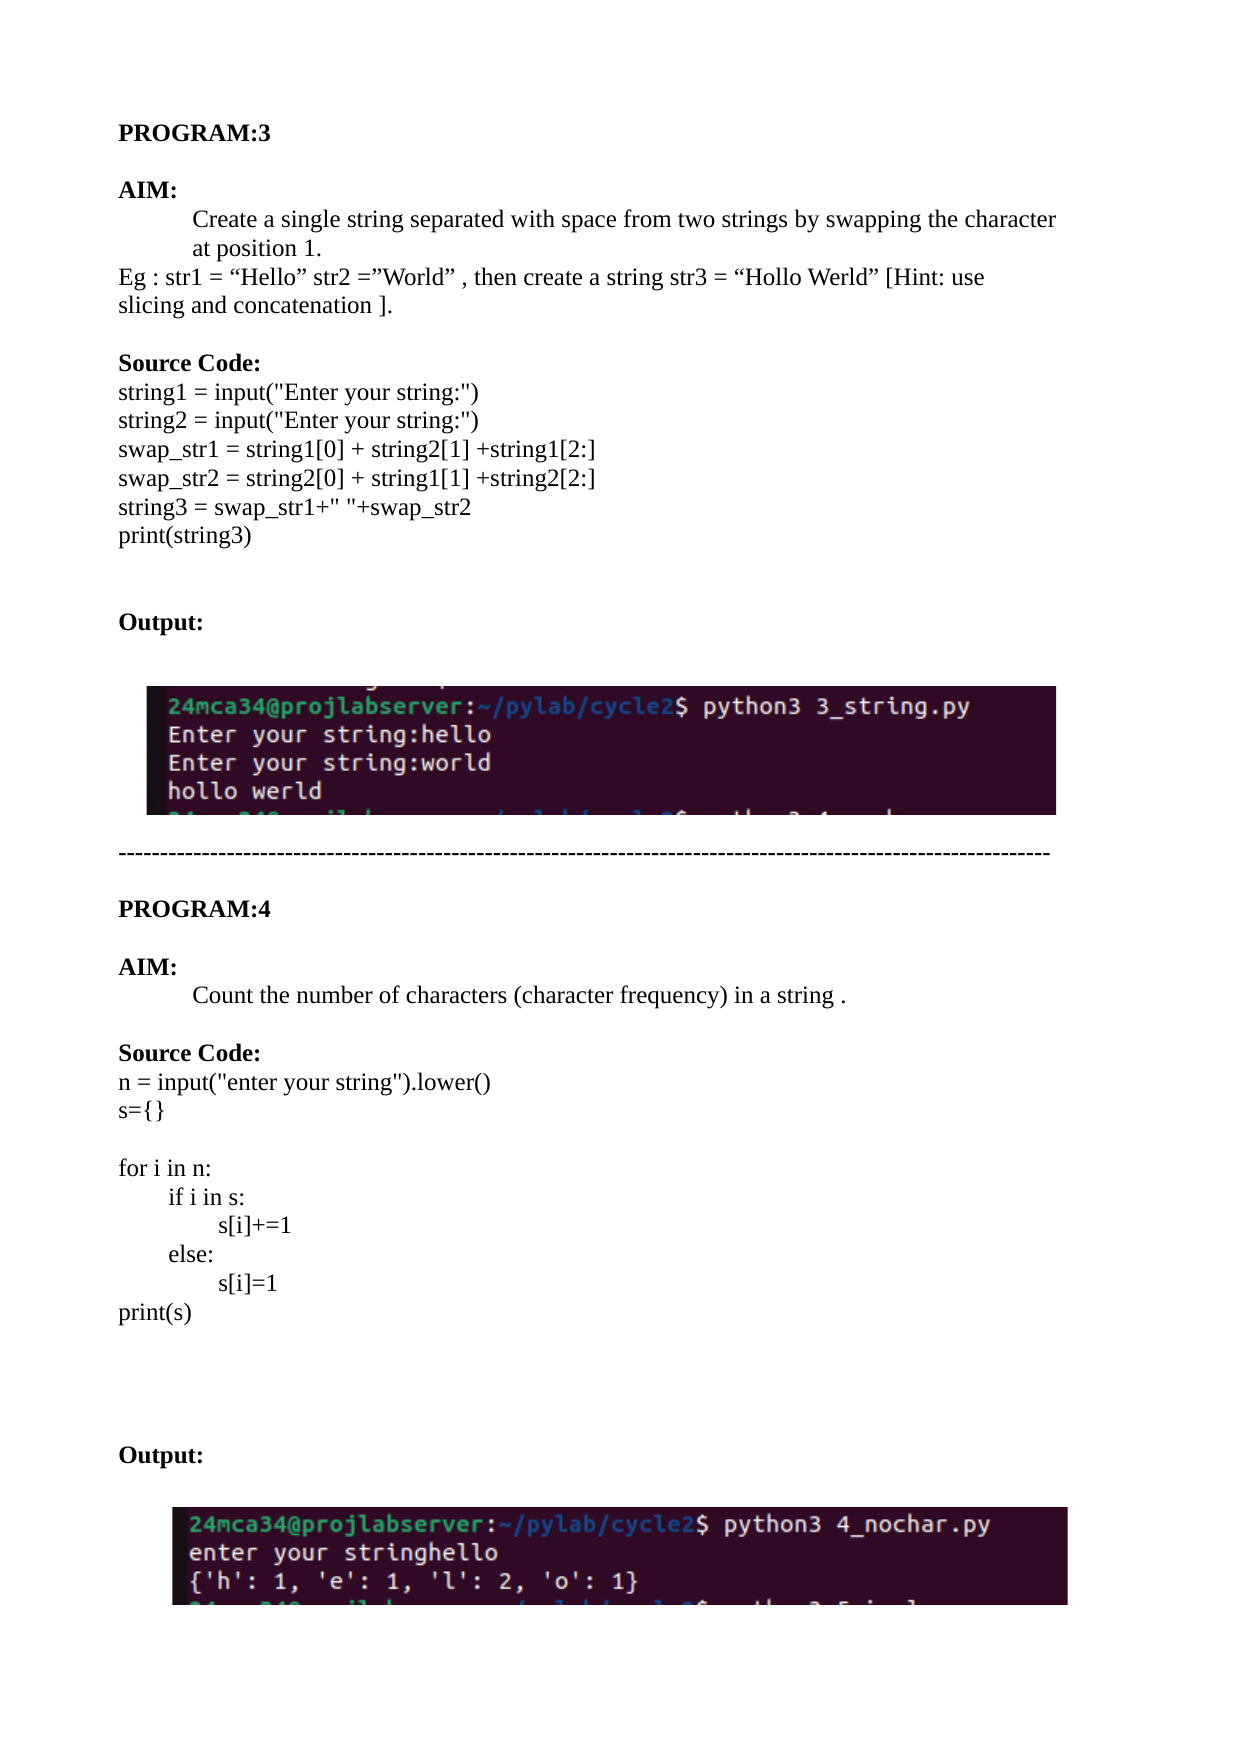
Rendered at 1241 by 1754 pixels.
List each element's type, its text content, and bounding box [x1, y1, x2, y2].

text Eg : str1 = “Hello” str2 =”World” , then create a string str3 = “Hollo Werld” [Hint: use [118, 262, 1122, 291]
text swap_str2 = string2[0] + string1[1] +string2[2:] [118, 463, 1122, 492]
text AIM: [118, 176, 1122, 204]
text for i in n: [118, 1153, 1122, 1182]
text print(string3) [118, 521, 1122, 549]
text string1 = input("Enter your string:") [118, 377, 1122, 406]
text n = input("enter your string").lower() [118, 1067, 1122, 1096]
text if i in s: [118, 1182, 1122, 1211]
text Count the number of characters (character frequency) in a string . [118, 981, 1122, 1009]
text s[i]=1 [118, 1268, 1122, 1297]
text swap_str1 = string1[0] + string2[1] +string1[2:] [118, 434, 1122, 463]
text s[i]+=1 [118, 1211, 1122, 1239]
text slicing and concatenation ]. [118, 291, 1122, 319]
text AIM: [118, 952, 1122, 981]
text else: [118, 1239, 1122, 1268]
text string2 = input("Enter your string:") [118, 406, 1122, 434]
text at position 1. [118, 233, 1122, 262]
text Output: [118, 1441, 1122, 1469]
text Source Code: [118, 1038, 1122, 1067]
text ---------------------------------------------------------------------------------------------------------------- [118, 837, 1122, 866]
text string3 = swap_str1+" "+swap_str2 [118, 492, 1122, 521]
text Create a single string separated with space from two strings by swapping the character [118, 204, 1122, 233]
text print(s) [118, 1297, 1122, 1326]
text Source Code: [118, 348, 1122, 377]
text Output: [118, 607, 1122, 636]
text PROGRAM:3 [118, 118, 1122, 147]
text s={} [118, 1096, 1122, 1124]
text PROGRAM:4 [118, 894, 1122, 923]
